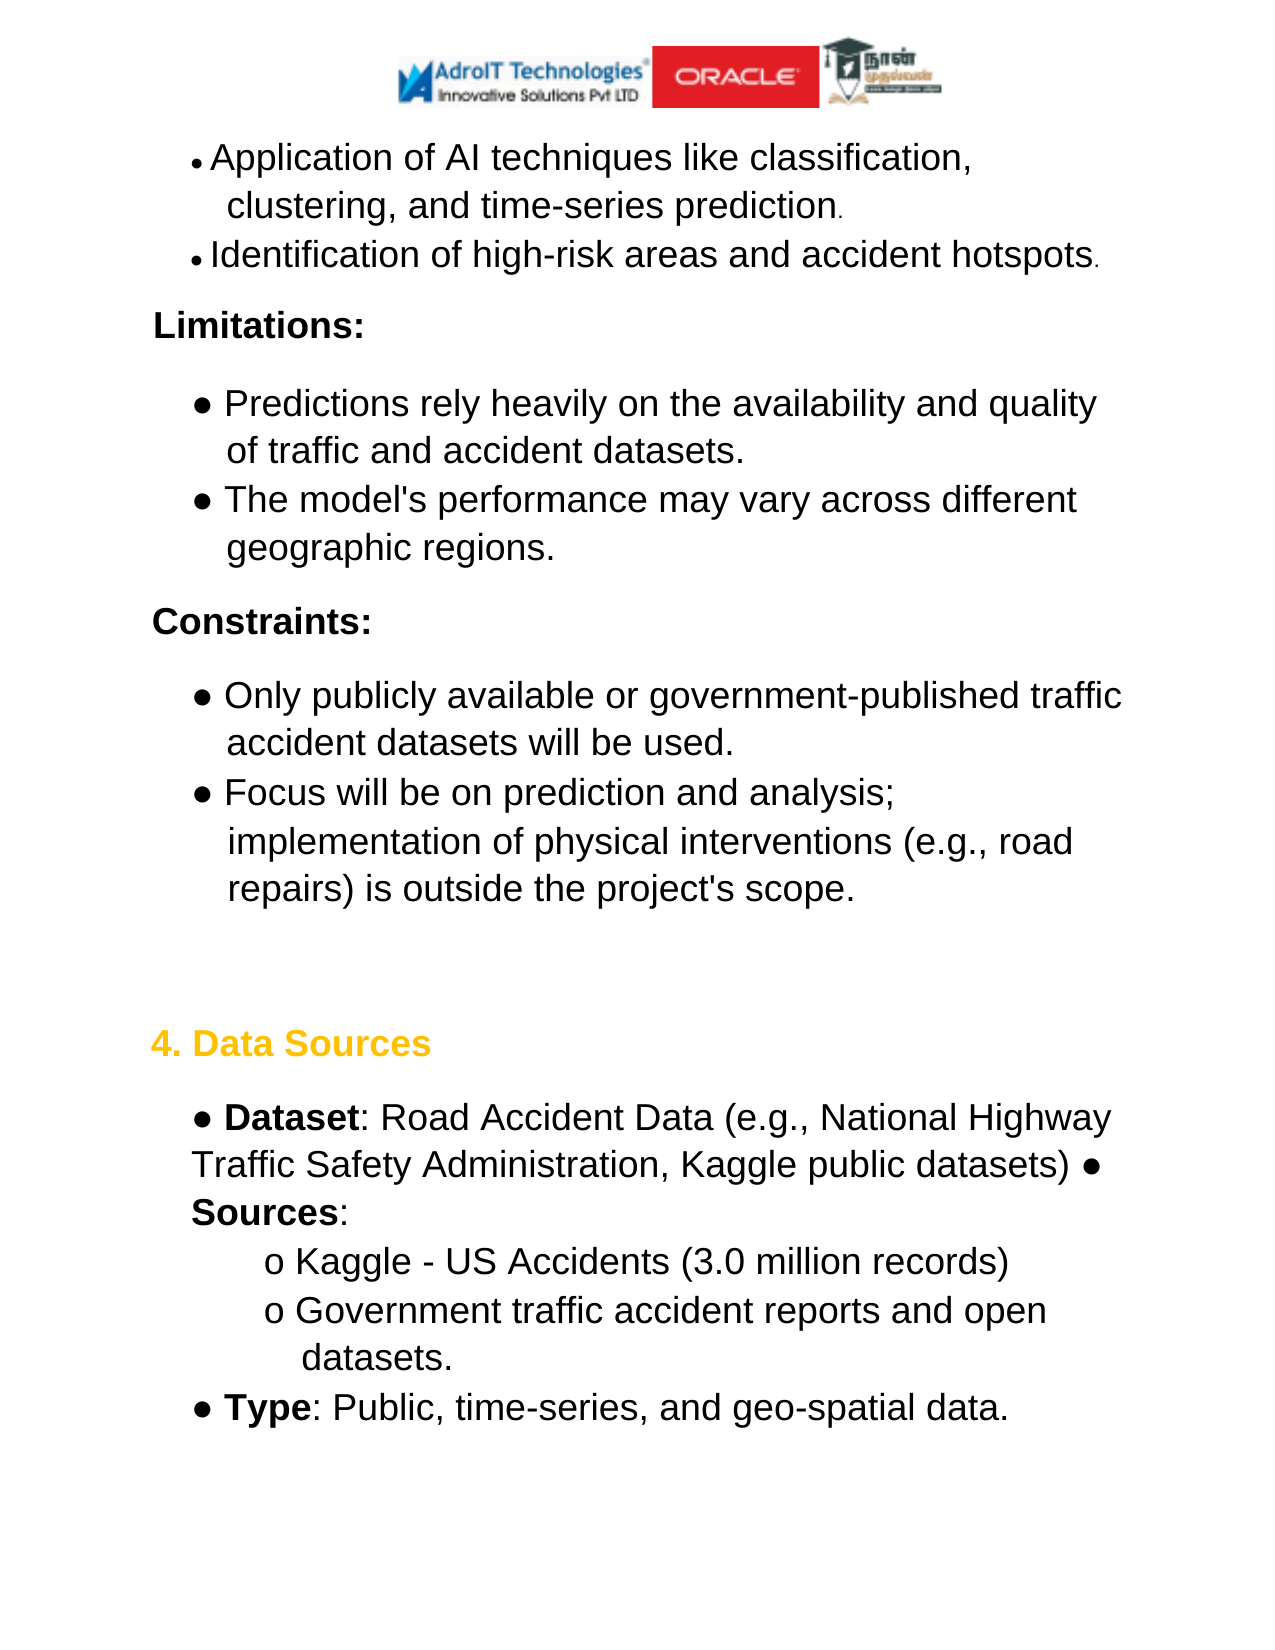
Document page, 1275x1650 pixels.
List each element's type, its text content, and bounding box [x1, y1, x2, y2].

picture [397, 36, 943, 108]
text ● Identification of high-risk areas and accident hotspots. Limitations: [153, 232, 1117, 347]
text 4. Data Sources [151, 1021, 1200, 1064]
text ● Application of AI techniques like classification, clustering, and time-series prediction. [189, 136, 991, 226]
text o Government traffic accident reports and open datasets. [264, 1288, 1059, 1378]
text Constraints: [152, 599, 1200, 642]
text ● Focus will be on prediction and analysis; [191, 770, 1200, 813]
text ● Type: Public, time-series, and geo-spatial data. [191, 1385, 1200, 1428]
text o Kaggle - US Accidents (3.0 million records) [264, 1239, 1200, 1282]
text ● Dataset: Road Accident Data (e.g., National Highway Traffic Safety Administration, Kaggle public datasets) ● Sources: [191, 1095, 1119, 1233]
text ● The model's performance may vary across different geographic regions. [191, 478, 1081, 568]
text ● Only publicly available or government-published traffic accident datasets will be used. [191, 673, 1129, 764]
text ● Predictions rely heavily on the availability and quality of traffic and accident datasets. [191, 381, 1105, 471]
text implementation of physical interventions (e.g., road repairs) is outside the project's scope. [227, 819, 1078, 909]
